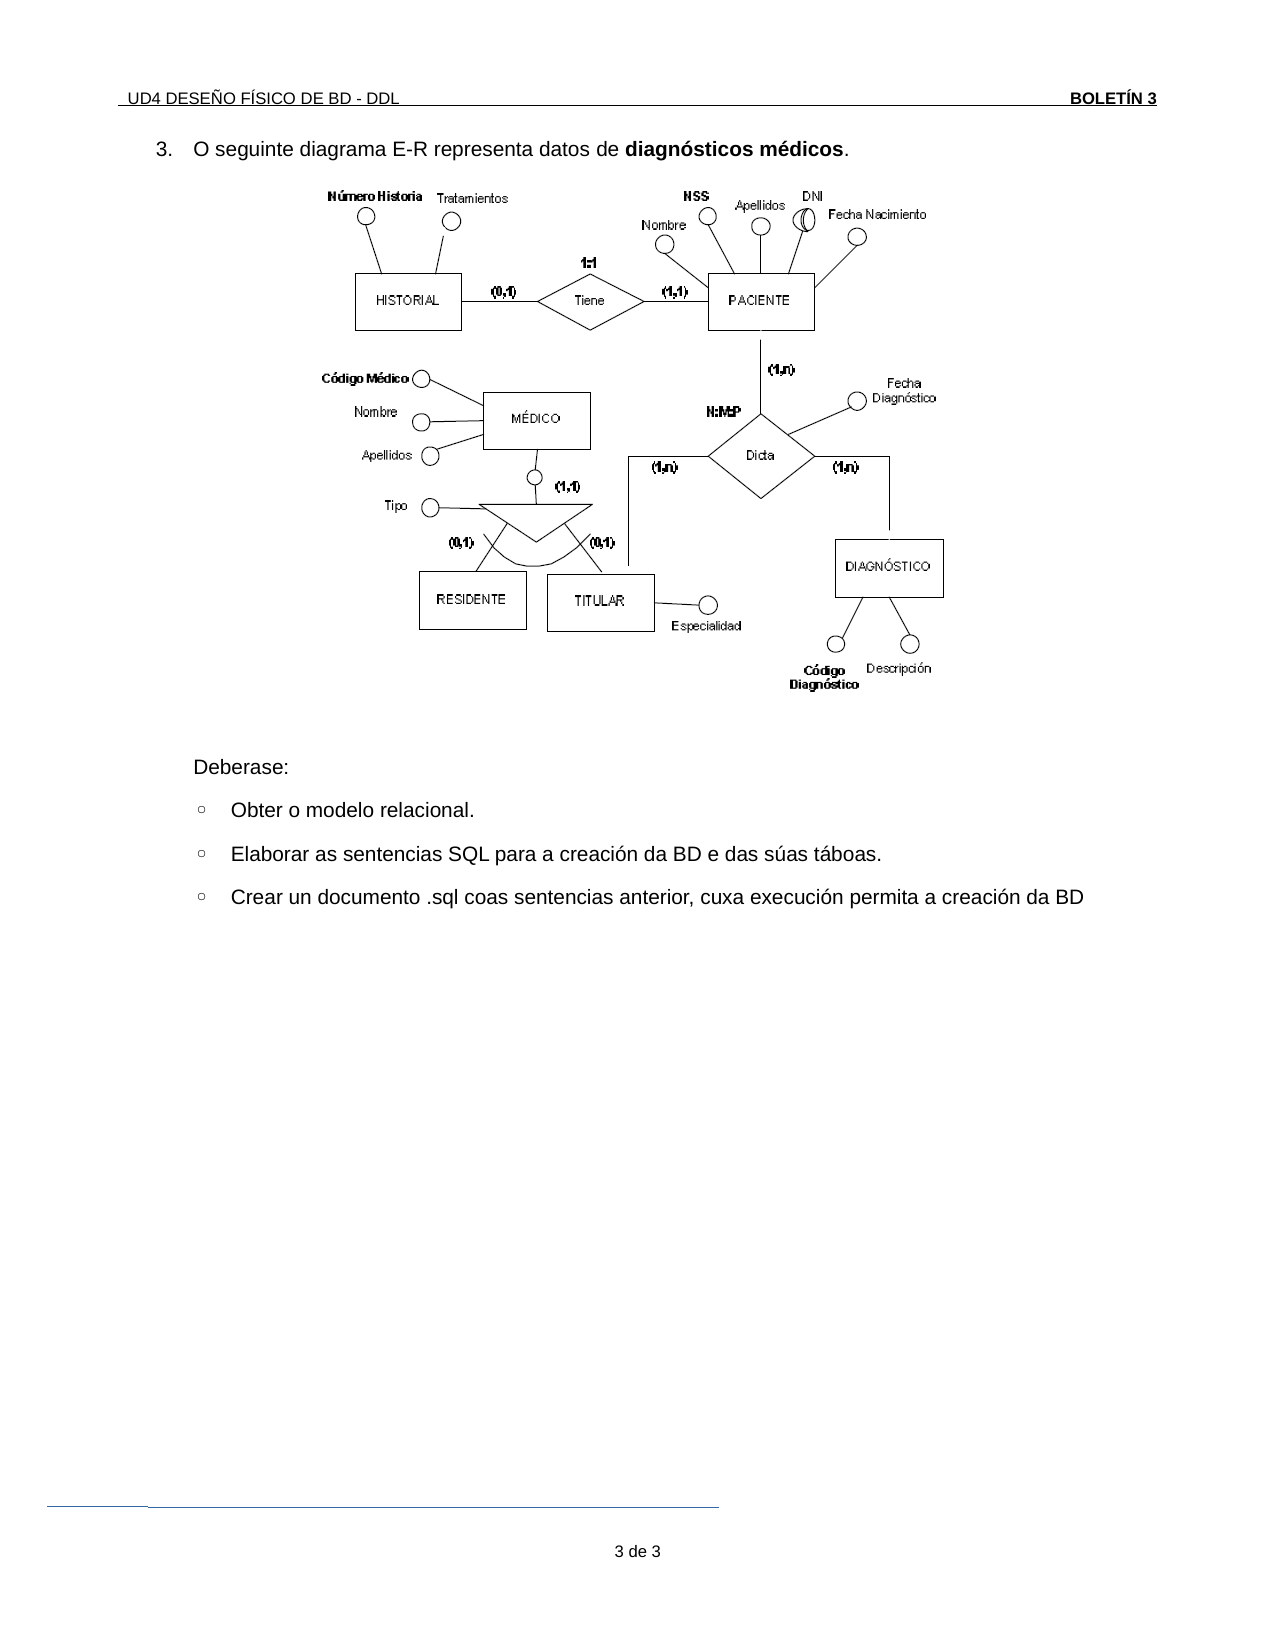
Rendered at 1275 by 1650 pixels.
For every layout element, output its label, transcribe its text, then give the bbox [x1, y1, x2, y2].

list Crear un documento .sql coas sentencias anterior, cuxa execución permita a creación da BD [193, 885, 1176, 909]
picture [285, 180, 1009, 707]
list O seguinte diagrama E-R representa datos de diagnósticos médicos. [156, 137, 1176, 161]
list Elaborar as sentencias SQL para a creación da BD e das súas táboas. [193, 842, 1176, 866]
list Obter o modelo relacional. [193, 798, 1176, 822]
list Deberase: [156, 755, 1176, 779]
